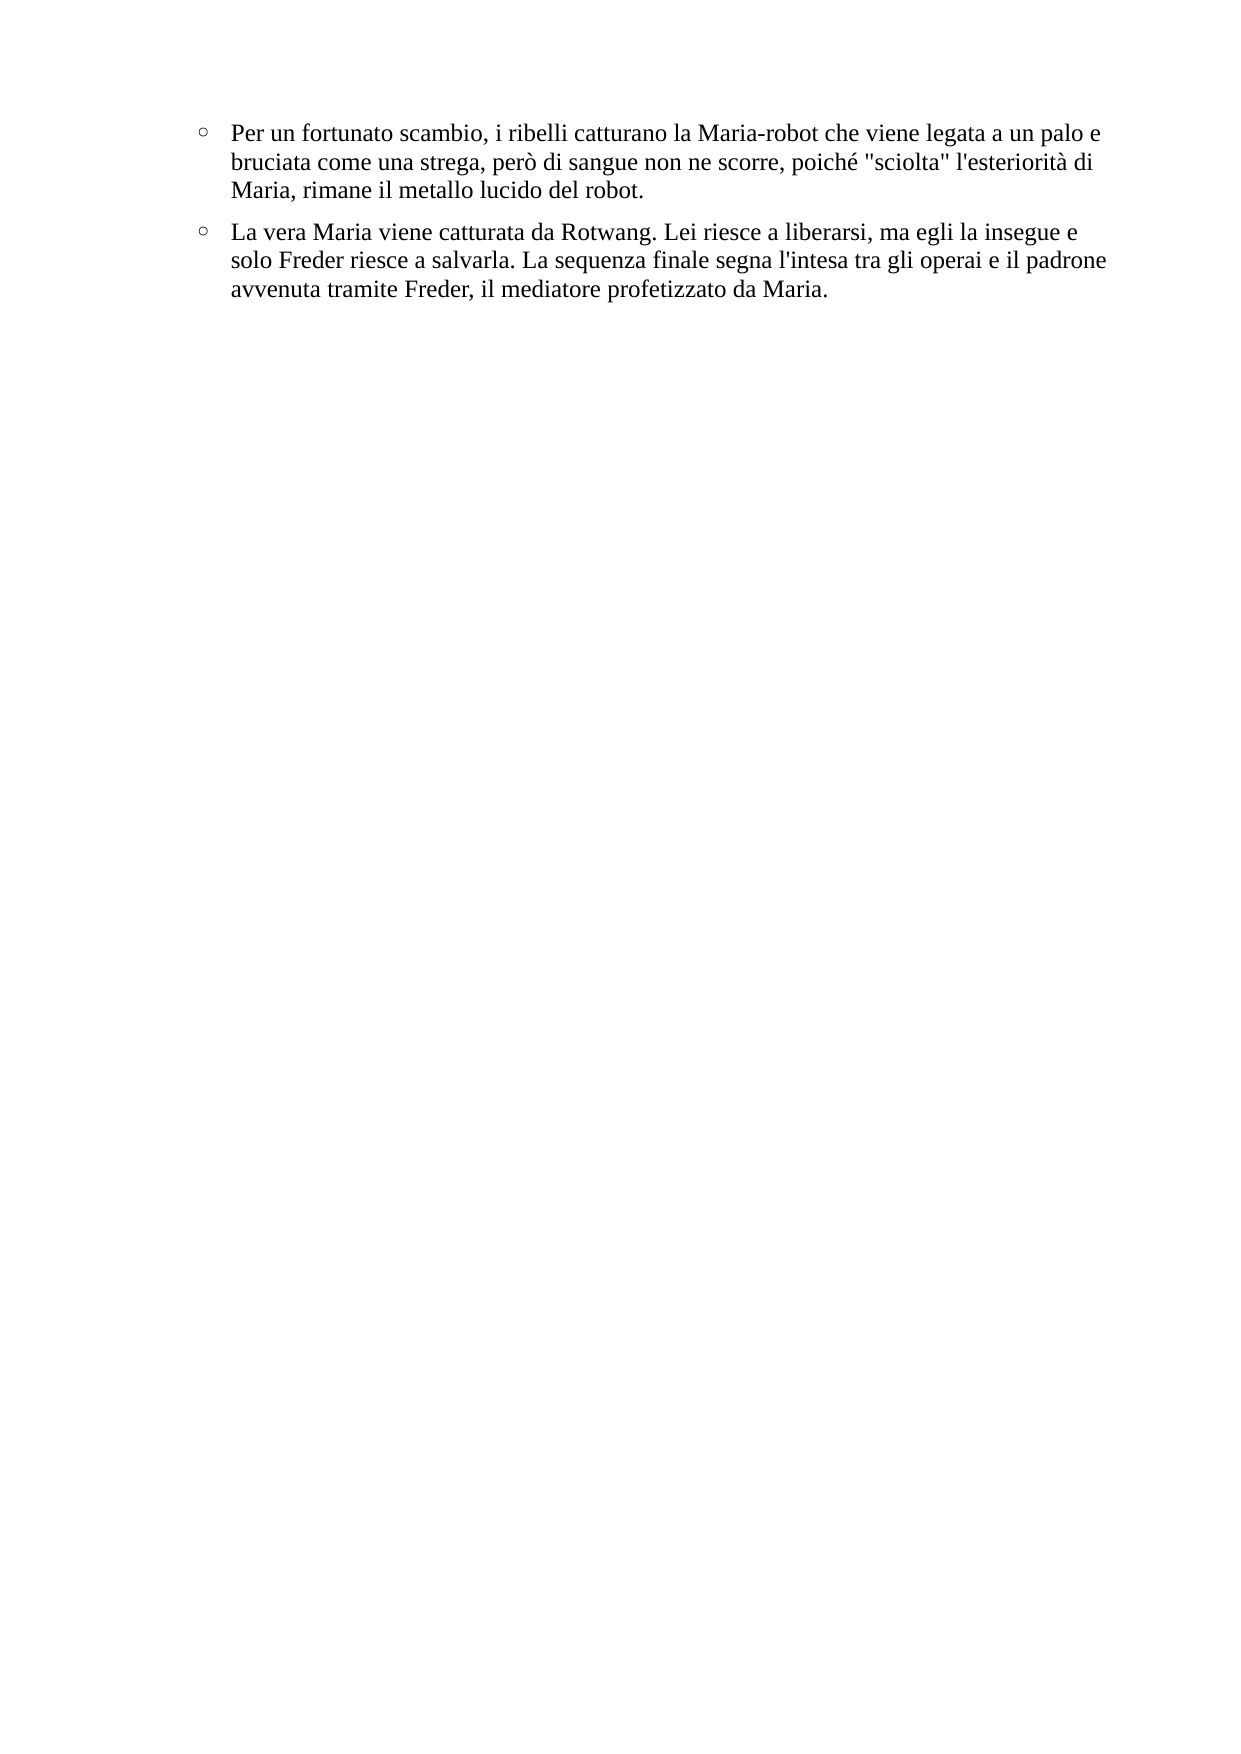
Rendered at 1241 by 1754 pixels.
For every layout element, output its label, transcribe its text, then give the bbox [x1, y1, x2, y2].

list La vera Maria viene catturata da Rotwang. Lei riesce a liberarsi, ma egli la insegue e solo Freder riesce a salvarla. La sequenza finale segna l'intesa tra gli operai e il padrone avvenuta tramite Freder, il mediatore profetizzato da Maria. [193, 217, 1122, 303]
list Per un fortunato scambio, i ribelli catturano la Maria-robot che viene legata a un palo e bruciata come una strega, però di sangue non ne scorre, poiché "sciolta" l'esteriorità di Maria, rimane il metallo lucido del robot. [193, 118, 1122, 204]
